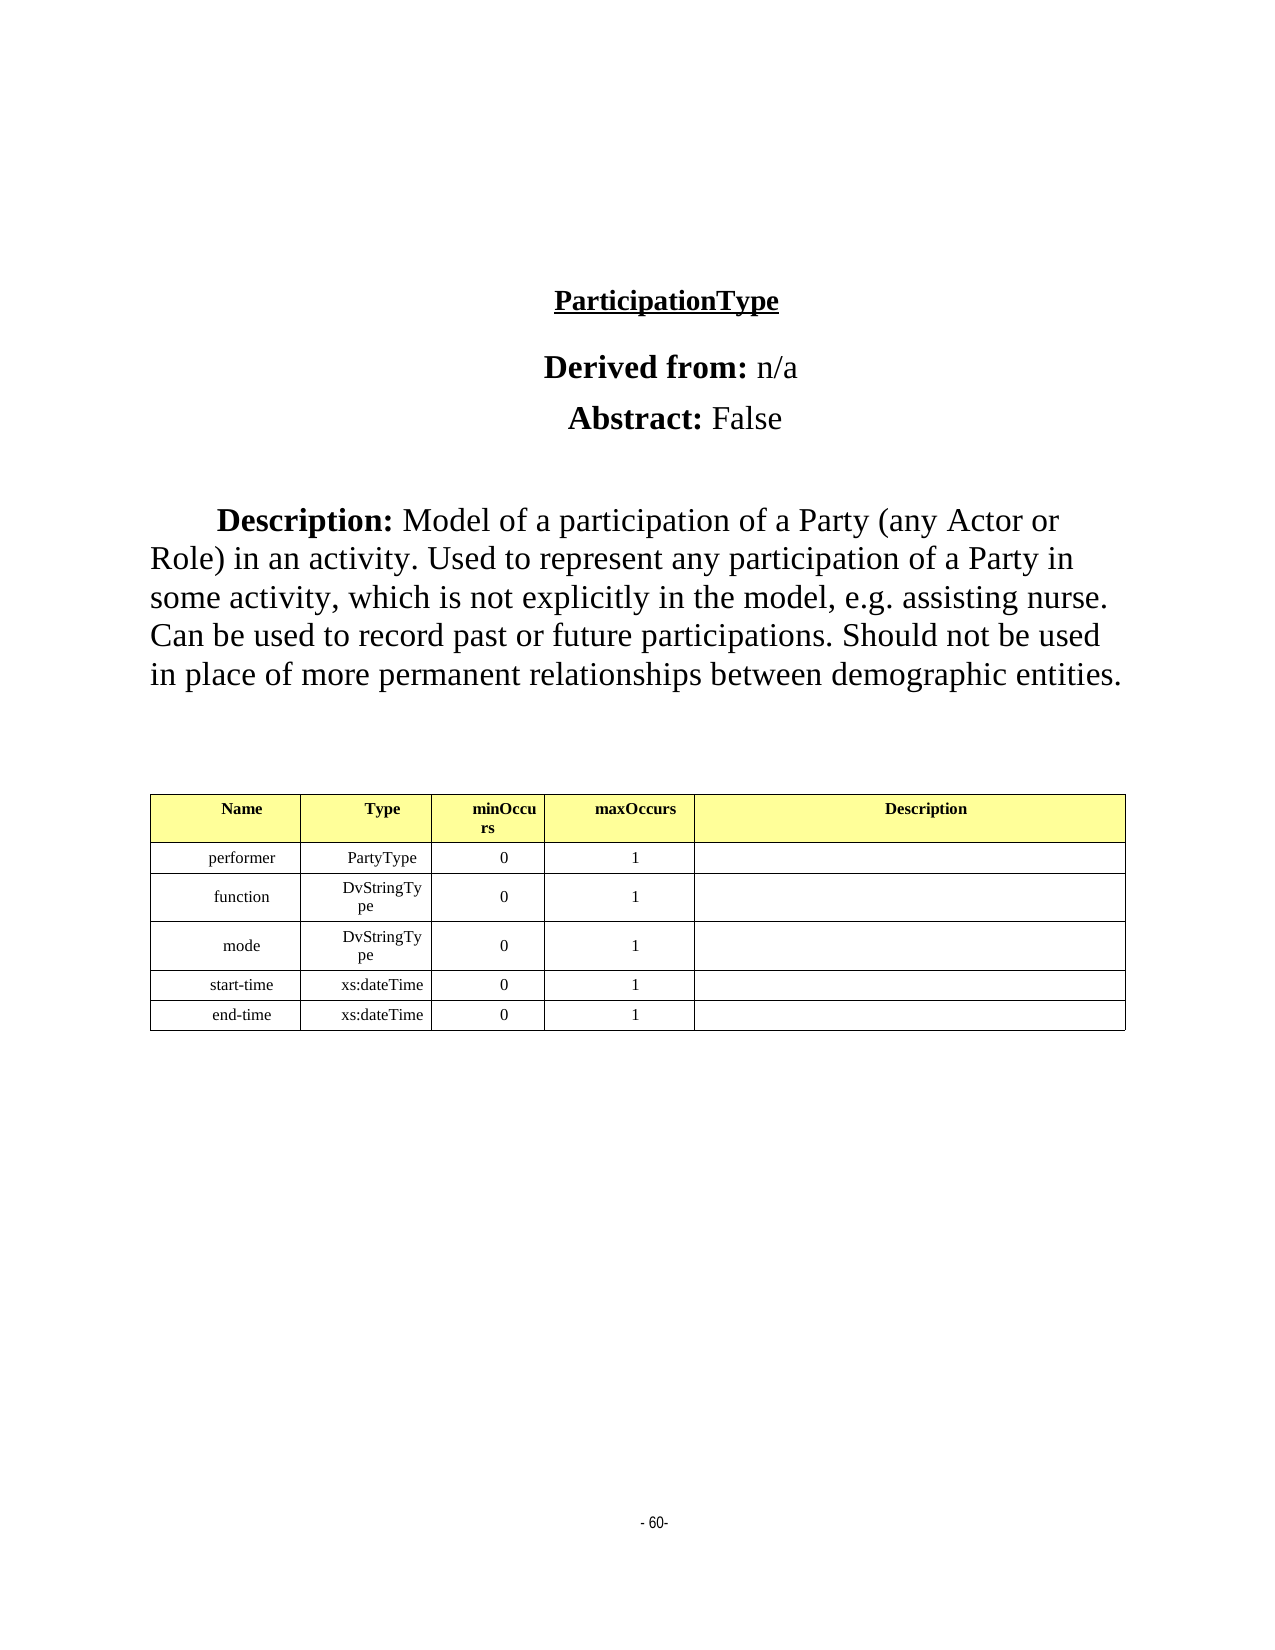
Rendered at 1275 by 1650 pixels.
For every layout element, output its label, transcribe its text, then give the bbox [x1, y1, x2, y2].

table_cell 0 [432, 843, 544, 873]
table_cell PartyType [301, 843, 431, 873]
table_cell xs:dateTime [301, 1001, 431, 1030]
text Description: Model of a participation of a Party (any Actor or Role) in an activity. Used to represent any participation of a Party in some activity, which is not explicitly in the model, e.g. assisting nurse. Can be used to record past or future participations. Should not be used in place of more permanent relationships between demographic entities. [150, 500, 1125, 730]
table_cell 0 [432, 874, 544, 921]
table_cell 0 [432, 922, 544, 970]
table_cell [695, 922, 1125, 970]
table_header Type [301, 795, 431, 842]
table_cell [695, 874, 1125, 921]
table_cell DvStringType [301, 874, 431, 921]
table_cell [695, 843, 1125, 873]
table_header maxOccurs [545, 795, 694, 842]
table_cell mode [151, 922, 300, 970]
table_cell end-time [151, 1001, 300, 1030]
table_cell 0 [432, 971, 544, 1000]
table_cell start-time [151, 971, 300, 1000]
table_cell function [151, 874, 300, 921]
text Derived from: n/a [150, 347, 1125, 385]
text ParticipationType [150, 283, 1125, 317]
table_cell 1 [545, 1001, 694, 1030]
table_header Description [695, 795, 1125, 842]
table_cell xs:dateTime [301, 971, 431, 1000]
table_cell [695, 1001, 1125, 1030]
table_cell 1 [545, 922, 694, 970]
table_cell 1 [545, 843, 694, 873]
table_cell DvStringType [301, 922, 431, 970]
text Abstract: False [150, 398, 1125, 436]
table_cell 1 [545, 874, 694, 921]
table_cell 0 [432, 1001, 544, 1030]
table_cell 1 [545, 971, 694, 1000]
table_cell [695, 971, 1125, 1000]
table_header minOccurs [432, 795, 544, 842]
table_cell performer [151, 843, 300, 873]
table_header Name [151, 795, 300, 842]
